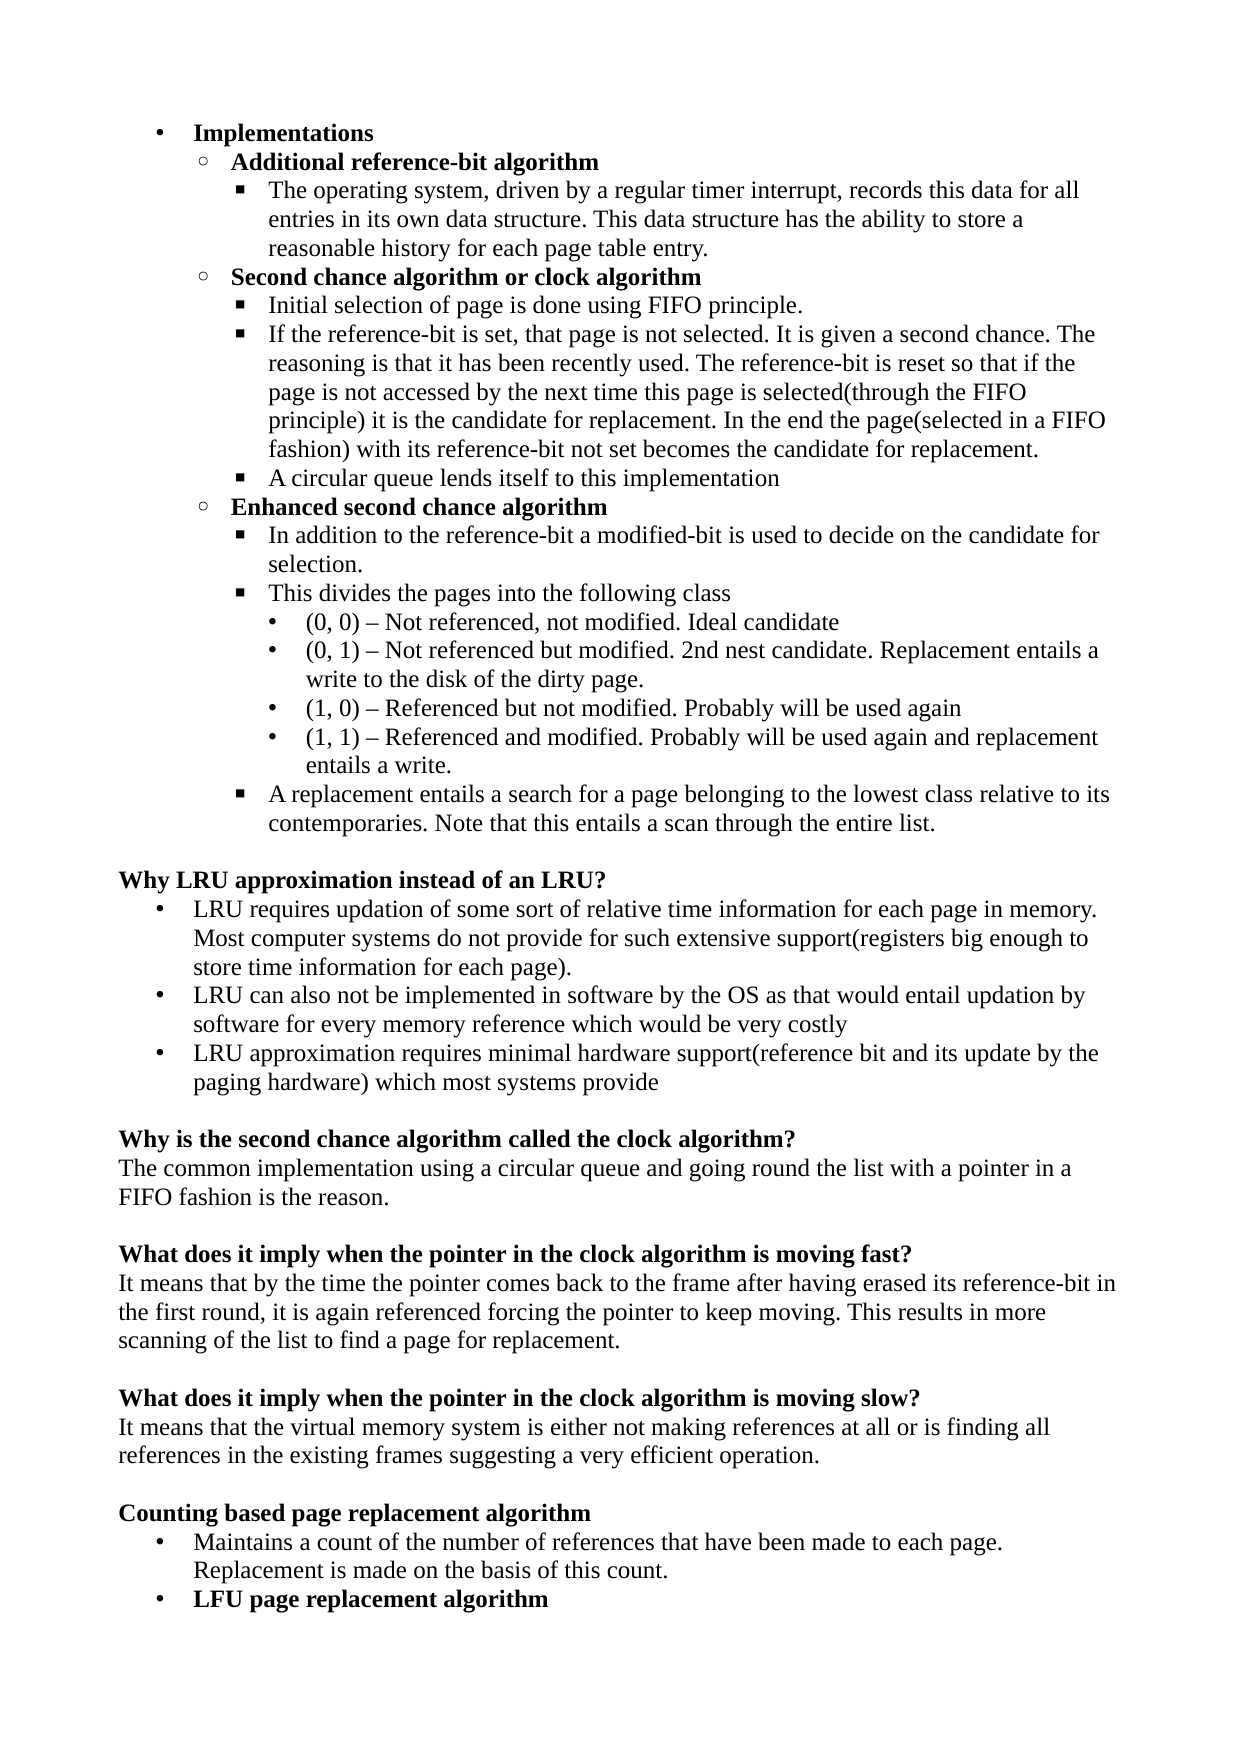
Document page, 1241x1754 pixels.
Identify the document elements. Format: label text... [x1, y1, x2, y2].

list Maintains a count of the number of references that have been made to each page. Replacement is made on the basis of this count. [156, 1527, 1122, 1584]
list LRU approximation requires minimal hardware support(reference bit and its update by the paging hardware) which most systems provide [156, 1038, 1122, 1096]
list Implementations [156, 118, 1122, 147]
list (1, 0) – Referenced but not modified. Probably will be used again [268, 693, 1122, 722]
list LRU requires updation of some sort of relative time information for each page in memory. Most computer systems do not provide for such extensive support(registers big enough to store time information for each page). [156, 894, 1122, 981]
list Second chance algorithm or clock algorithm [193, 262, 1122, 291]
text The common implementation using a circular queue and going round the list with a pointer in a FIFO fashion is the reason. [118, 1153, 1122, 1211]
text Why is the second chance algorithm called the clock algorithm? [118, 1124, 1122, 1153]
list If the reference-bit is set, that page is not selected. It is given a second chance. The reasoning is that it has been recently used. The reference-bit is reset so that if the page is not accessed by the next time this page is selected(through the FIFO principle) it is the candidate for replacement. In the end the page(selected in a FIFO fashion) with its reference-bit not set becomes the candidate for replacement. [231, 319, 1122, 463]
list LRU can also not be implemented in software by the OS as that would entail updation by software for every memory reference which would be very costly [156, 981, 1122, 1038]
text Counting based page replacement algorithm [118, 1498, 1122, 1527]
list Enhanced second chance algorithm [193, 492, 1122, 521]
list (1, 1) – Referenced and modified. Probably will be used again and replacement entails a write. [268, 722, 1122, 779]
list Additional reference-bit algorithm [193, 147, 1122, 176]
list The operating system, driven by a regular timer interrupt, records this data for all entries in its own data structure. This data structure has the ability to store a reasonable history for each page table entry. [231, 176, 1122, 262]
text What does it imply when the pointer in the clock algorithm is moving slow? [118, 1383, 1122, 1412]
text It means that by the time the pointer comes back to the frame after having erased its reference-bit in the first round, it is again referenced forcing the pointer to keep moving. This results in more scanning of the list to find a page for replacement. [118, 1268, 1122, 1354]
list Initial selection of page is done using FIFO principle. [231, 291, 1122, 319]
list A circular queue lends itself to this implementation [231, 463, 1122, 492]
text It means that the virtual memory system is either not making references at all or is finding all references in the existing frames suggesting a very efficient operation. [118, 1412, 1122, 1469]
text What does it imply when the pointer in the clock algorithm is moving fast? [118, 1239, 1122, 1268]
list This divides the pages into the following class [231, 578, 1122, 607]
list In addition to the reference-bit a modified-bit is used to decide on the candidate for selection. [231, 521, 1122, 578]
list (0, 0) – Not referenced, not modified. Ideal candidate [268, 607, 1122, 636]
text Why LRU approximation instead of an LRU? [118, 866, 1122, 894]
list LFU page replacement algorithm [156, 1584, 1122, 1613]
list A replacement entails a search for a page belonging to the lowest class relative to its contemporaries. Note that this entails a scan through the entire list. [231, 779, 1122, 837]
list (0, 1) – Not referenced but modified. 2nd nest candidate. Replacement entails a write to the disk of the dirty page. [268, 636, 1122, 693]
